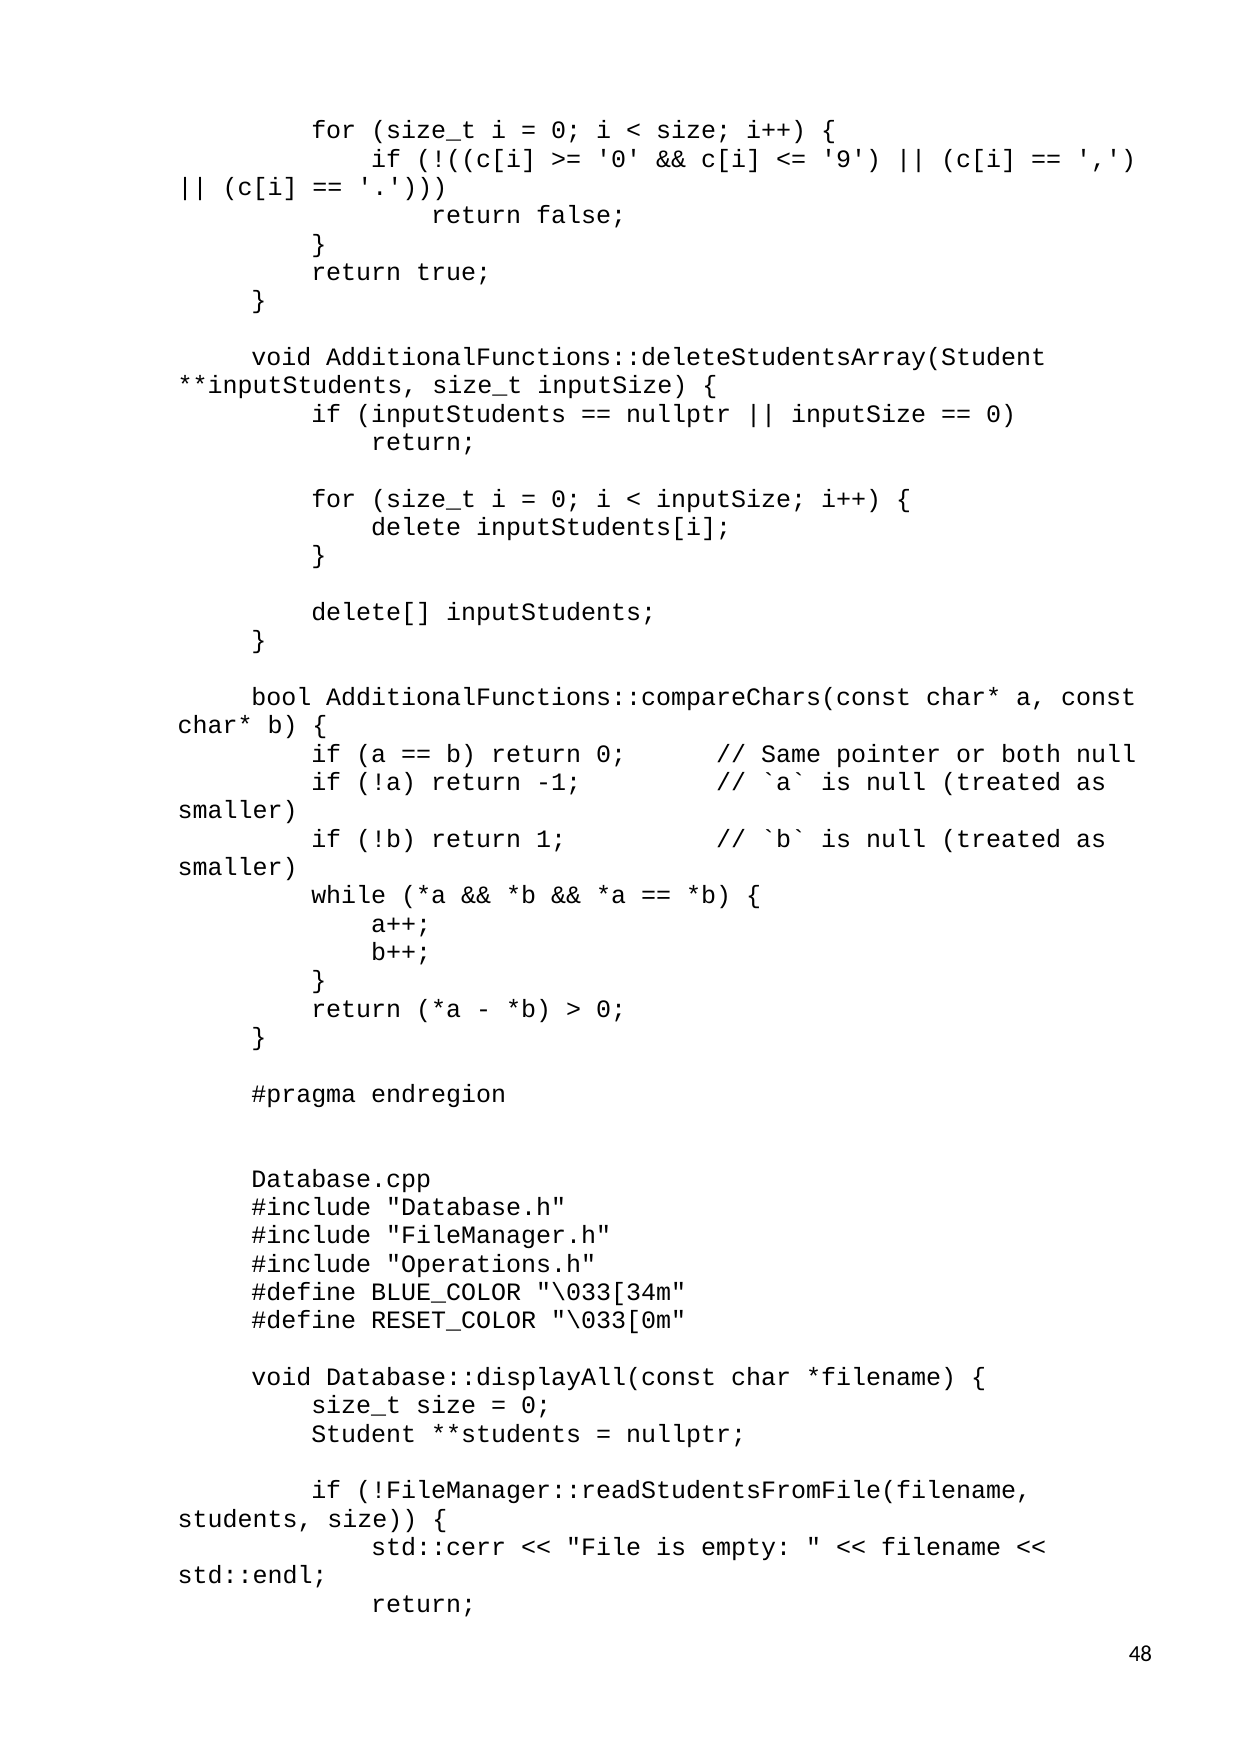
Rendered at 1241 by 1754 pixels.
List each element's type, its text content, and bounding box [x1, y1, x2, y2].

text return (*a - *b) > 0; [177, 996, 1152, 1025]
text if (!b) return 1; // `b` is null (treated as smaller) [177, 826, 1152, 883]
text for (size_t i = 0; i < inputSize; i++) { [177, 486, 1152, 515]
text } [177, 543, 1152, 571]
text bool AdditionalFunctions::compareChars(const char* a, const char* b) { [177, 685, 1152, 741]
text #pragma endregion [177, 1081, 1152, 1110]
text #include "Operations.h" [177, 1251, 1152, 1280]
text } [177, 288, 1152, 316]
text #define RESET_COLOR "\033[0m" [177, 1308, 1152, 1336]
text std::cerr << "File is empty: " << filename << std::endl; [177, 1535, 1152, 1591]
text } [177, 1025, 1152, 1053]
text a++; [177, 911, 1152, 940]
text Student **students = nullptr; [177, 1421, 1152, 1450]
text } [177, 231, 1152, 260]
text #include "Database.h" [177, 1195, 1152, 1223]
text size_t size = 0; [177, 1393, 1152, 1421]
text if (!((c[i] >= '0' && c[i] <= '9') || (c[i] == ',') || (c[i] == '.'))) [177, 146, 1152, 203]
text Database.cpp [177, 1166, 1152, 1195]
text return true; [177, 260, 1152, 288]
text if (a == b) return 0; // Same pointer or both null [177, 741, 1152, 770]
text while (*a && *b && *a == *b) { [177, 883, 1152, 911]
text #include "FileManager.h" [177, 1223, 1152, 1251]
text b++; [177, 940, 1152, 968]
text return false; [177, 203, 1152, 231]
text return; [177, 430, 1152, 458]
text void Database::displayAll(const char *filename) { [177, 1365, 1152, 1393]
text } [177, 628, 1152, 656]
text if (!a) return -1; // `a` is null (treated as smaller) [177, 770, 1152, 826]
text delete[] inputStudents; [177, 600, 1152, 628]
text if (inputStudents == nullptr || inputSize == 0) [177, 401, 1152, 430]
text } [177, 968, 1152, 996]
text #define BLUE_COLOR "\033[34m" [177, 1280, 1152, 1308]
text if (!FileManager::readStudentsFromFile(filename, students, size)) { [177, 1478, 1152, 1535]
text return; [177, 1591, 1152, 1620]
text delete inputStudents[i]; [177, 515, 1152, 543]
text void AdditionalFunctions::deleteStudentsArray(Student **inputStudents, size_t inputSize) { [177, 345, 1152, 401]
text for (size_t i = 0; i < size; i++) { [177, 118, 1152, 146]
